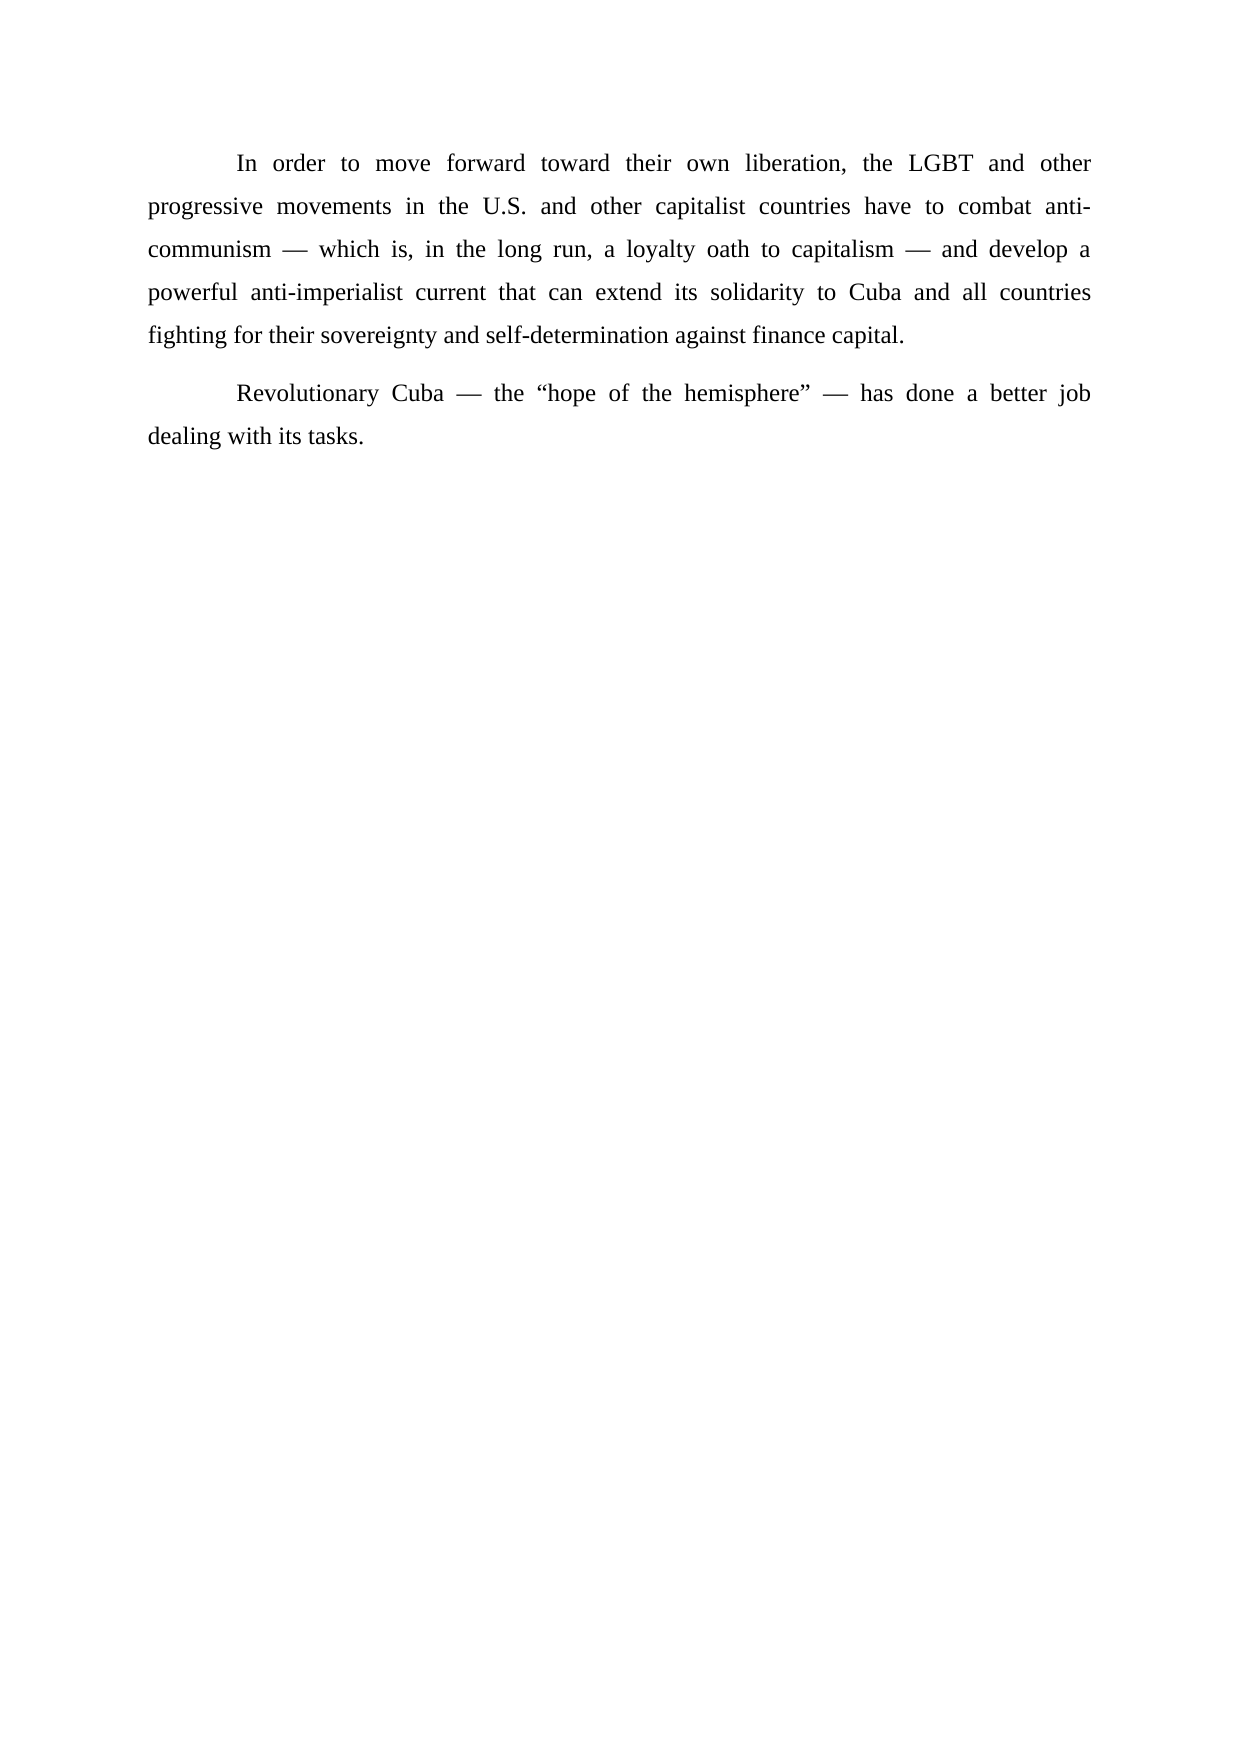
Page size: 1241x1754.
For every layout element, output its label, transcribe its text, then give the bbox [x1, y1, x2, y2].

text Revolutionary Cuba — the “hope of the hemisphere” — has done a better job dealing with its tasks. [148, 378, 1093, 450]
text In order to move forward toward their own liberation, the LGBT and other progressive movements in the U.S. and other capitalist countries have to combat anti-communism — which is, in the long run, a loyalty oath to capitalism — and develop a powerful anti-imperialist current that can extend its solidarity to Cuba and all countries fighting for their sovereignty and self-determination against finance capital. [148, 148, 1093, 349]
